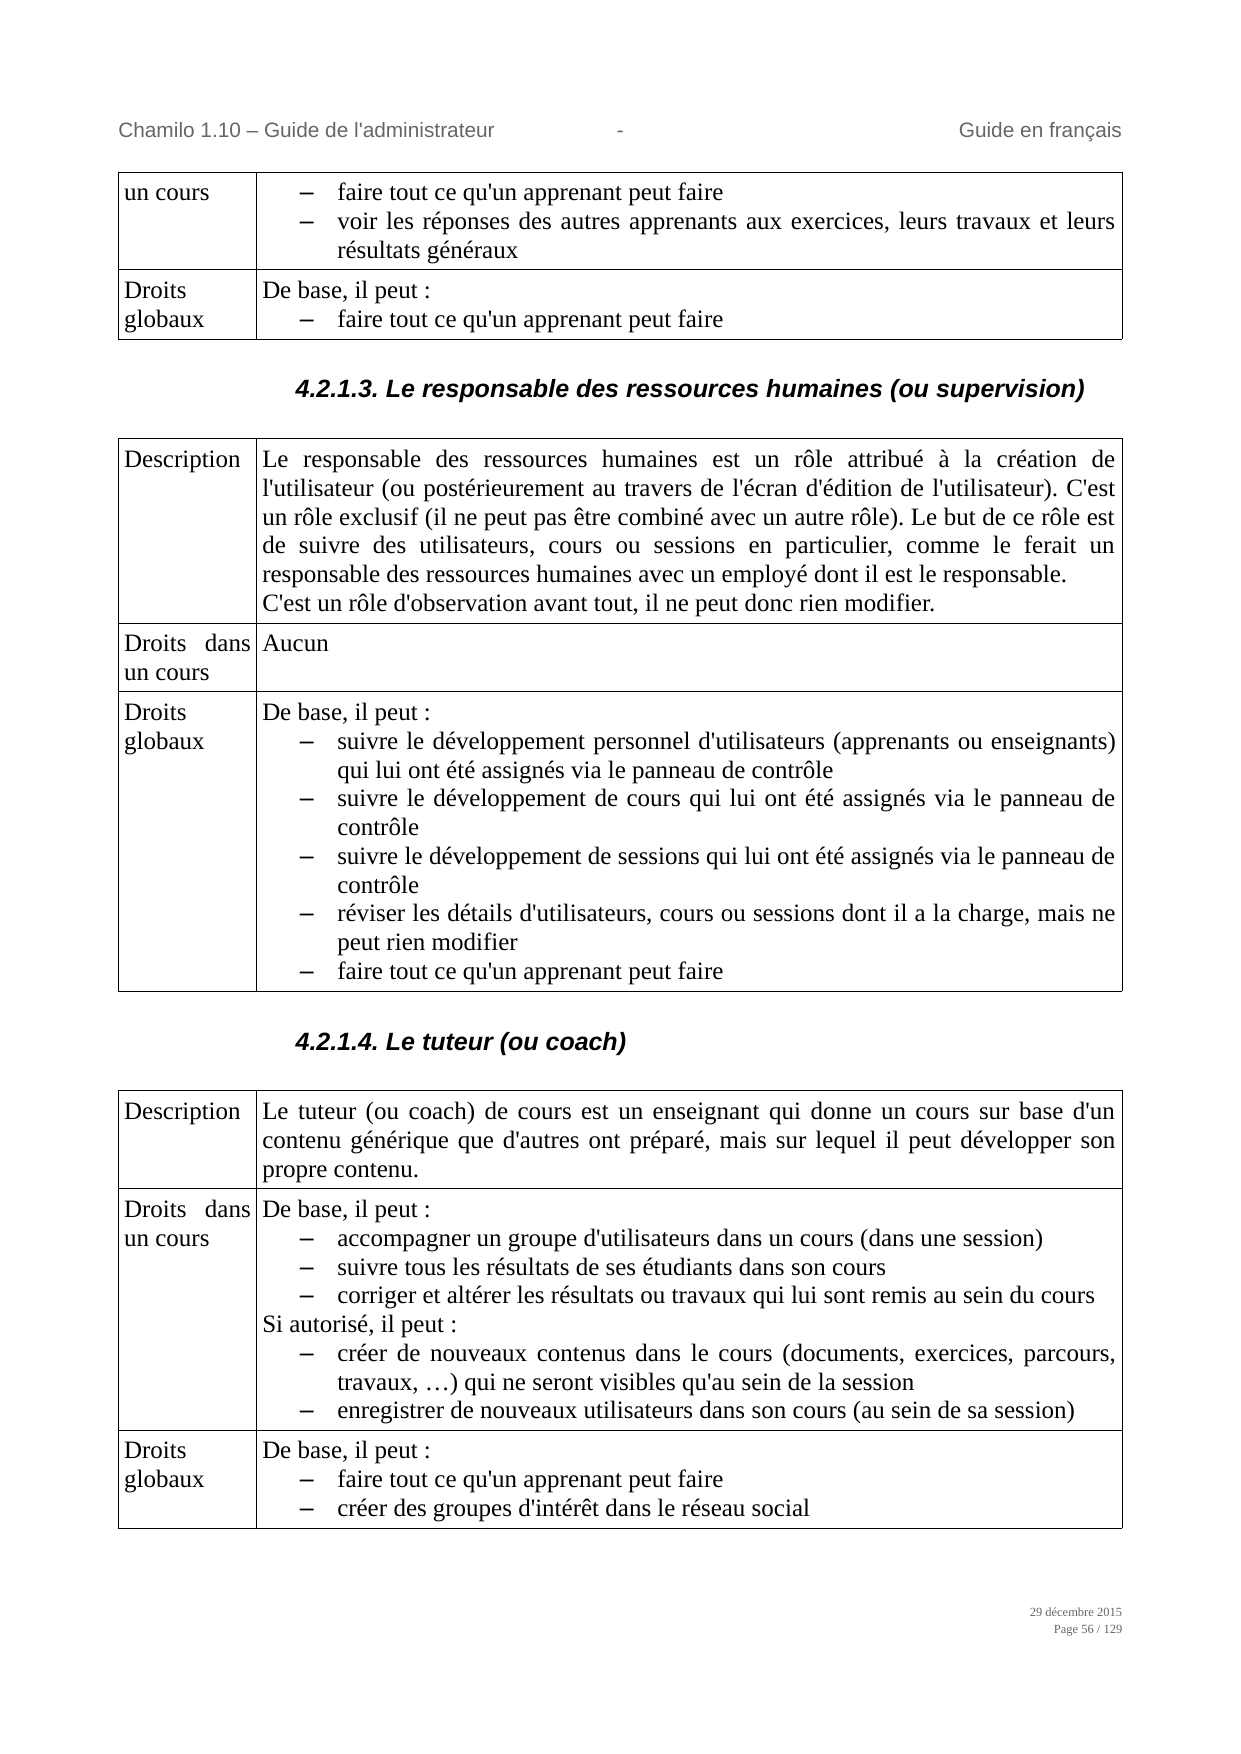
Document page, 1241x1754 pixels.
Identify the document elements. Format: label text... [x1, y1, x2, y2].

table_cell De base, il peut : accompagner un groupe d'utilisateurs dans un cours (dans une session) suivre tous les résultats de ses étudiants dans son cours corriger et altérer les résultats ou travaux qui lui sont remis au sein du cours Si autorisé, il peut : créer de nouveaux contenus dans le cours (documents, exercices, parcours, travaux, …) qui ne seront visibles qu'au sein de la session enregistrer de nouveaux utilisateurs dans son cours (au sein de sa session) [257, 1189, 1122, 1430]
subtitle Le responsable des ressources humaines (ou supervision) [295, 374, 1122, 403]
table_cell De base, il peut : suivre le développement personnel d'utilisateurs (apprenants ou enseignants) qui lui ont été assignés via le panneau de contrôle suivre le développement de cours qui lui ont été assignés via le panneau de contrôle suivre le développement de sessions qui lui ont été assignés via le panneau de contrôle réviser les détails d'utilisateurs, cours ou sessions dont il a la charge, mais ne peut rien modifier faire tout ce qu'un apprenant peut faire [257, 692, 1122, 991]
table_cell Aucun [257, 624, 1122, 691]
table_header Description [119, 1091, 256, 1188]
table_cell Droits dans un cours [119, 1189, 256, 1430]
table_header Le tuteur (ou coach) de cours est un enseignant qui donne un cours sur base d'un contenu générique que d'autres ont préparé, mais sur lequel il peut développer son propre contenu. [257, 1091, 1122, 1188]
table_cell Droits globaux [119, 692, 256, 991]
table_cell De base, il peut : faire tout ce qu'un apprenant peut faire [257, 270, 1122, 338]
table_cell Droits globaux [119, 270, 256, 338]
table_cell De base, il peut : faire tout ce qu'un apprenant peut faire voir les réponses des autres apprenants aux exercices, leurs travaux et leurs résultats généraux [257, 173, 1122, 269]
table_cell Droits dans un cours [119, 624, 256, 691]
subtitle Le tuteur (ou coach) [295, 1026, 1122, 1055]
table_header Le responsable des ressources humaines est un rôle attribué à la création de l'utilisateur (ou postérieurement au travers de l'écran d'édition de l'utilisateur). C'est un rôle exclusif (il ne peut pas être combiné avec un autre rôle). Le but de ce rôle est de suivre des utilisateurs, cours ou sessions en particulier, comme le ferait un responsable des ressources humaines avec un employé dont il est le responsable. C'est un rôle d'observation avant tout, il ne peut donc rien modifier. [257, 439, 1122, 622]
table_cell un cours [119, 173, 256, 269]
table_cell De base, il peut : faire tout ce qu'un apprenant peut faire créer des groupes d'intérêt dans le réseau social [257, 1431, 1122, 1528]
table_header Description [119, 439, 256, 622]
table_cell Droits globaux [119, 1431, 256, 1528]
